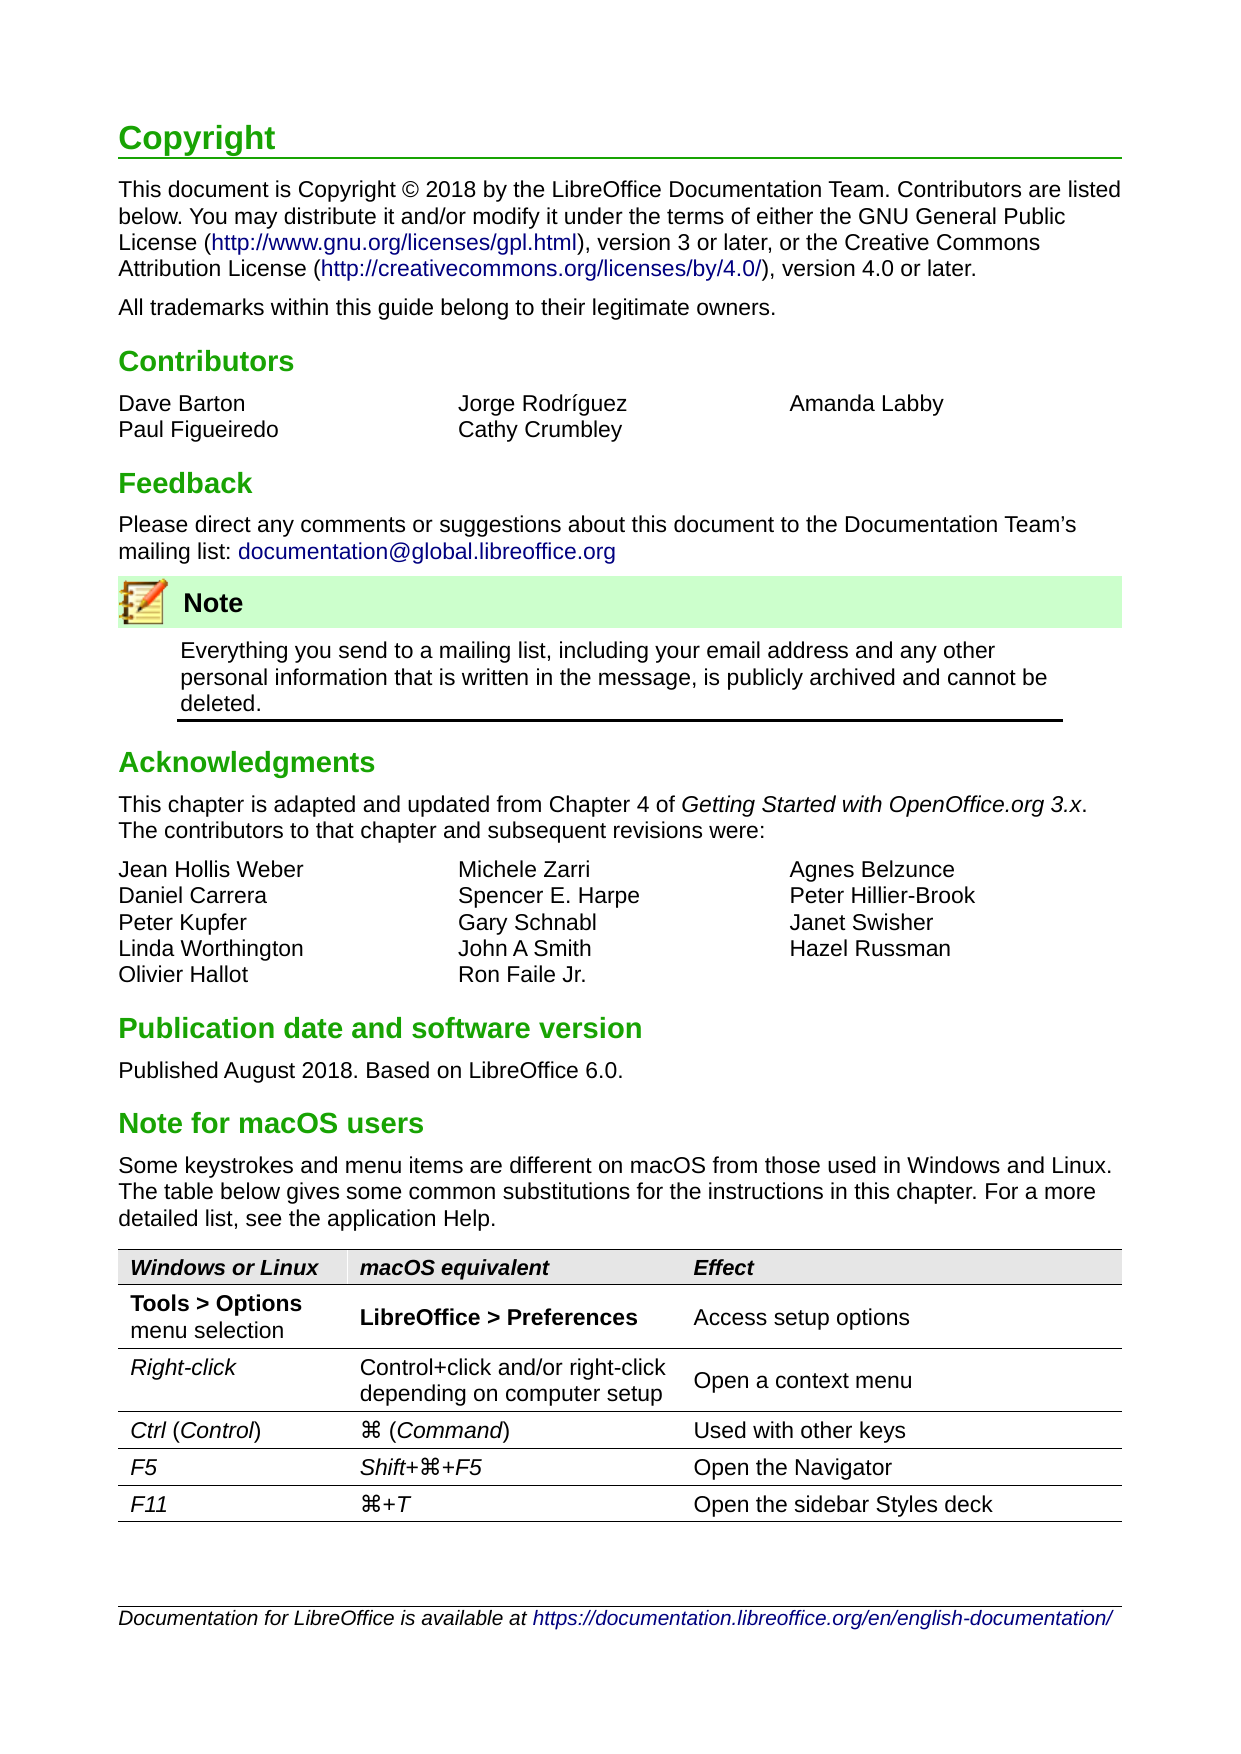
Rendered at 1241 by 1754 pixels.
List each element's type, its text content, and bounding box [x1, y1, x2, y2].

subtitle Contributors [118, 344, 1122, 378]
subtitle Copyright [118, 118, 1122, 157]
text All trademarks within this guide belong to their legitimate owners. [118, 294, 1122, 321]
subtitle Publication date and software version [118, 1011, 1122, 1045]
table_header Jean Hollis Weber [118, 856, 458, 882]
table_header Jorge Rodríguez [458, 390, 789, 416]
text Everything you send to a mailing list, including your email address and any other personal information that is written in the message, is publicly archived and cannot be deleted. [177, 634, 1063, 719]
table_cell Ctrl (Control) [118, 1412, 347, 1448]
table_header Windows or Linux [118, 1250, 347, 1284]
table_cell Paul Figueiredo [118, 416, 458, 442]
table_cell Gary Schnabl [458, 909, 789, 935]
table_cell Peter Kupfer [118, 909, 458, 935]
table_cell ⌘+T [348, 1486, 681, 1521]
table_header macOS equivalent [348, 1250, 681, 1284]
table_cell Ron Faile Jr. [458, 961, 789, 988]
table_cell Linda Worthington [118, 935, 458, 961]
table_cell LibreOffice > Preferences [348, 1285, 681, 1348]
table_cell Access setup options [681, 1285, 1122, 1348]
table_header Amanda Labby [789, 390, 1122, 416]
subtitle Acknowledgments [118, 745, 1122, 779]
subtitle Note for macOS users [118, 1107, 1122, 1140]
text Published August 2018. Based on LibreOffice 6.0. [118, 1057, 1122, 1083]
table_cell Right-click [118, 1349, 347, 1411]
table_cell Tools > Options menu selection [118, 1285, 347, 1348]
table_cell [789, 416, 1122, 442]
table_cell Open a context menu [681, 1349, 1122, 1411]
table_cell Open the Navigator [681, 1449, 1122, 1484]
table_cell F5 [118, 1449, 347, 1484]
table_cell Hazel Russman [789, 935, 1122, 961]
table_cell Open the sidebar Styles deck [681, 1486, 1122, 1521]
table_cell John A Smith [458, 935, 789, 961]
table_cell F11 [118, 1486, 347, 1521]
table_header Dave Barton [118, 390, 458, 416]
subtitle Feedback [118, 466, 1122, 499]
text This chapter is adapted and updated from Chapter 4 of Getting Started with OpenOffice.org 3.x. The contributors to that chapter and subsequent revisions were: [118, 791, 1122, 843]
table_header Effect [681, 1250, 1122, 1284]
table_cell [789, 961, 1122, 988]
table_cell ⌘ (Command) [348, 1412, 681, 1448]
picture [119, 577, 170, 628]
table_header Agnes Belzunce [789, 856, 1122, 882]
text Please direct any comments or suggestions about this document to the Documentation Team’s mailing list: documentation@global.libreoffice.org [118, 511, 1122, 564]
table_cell Janet Swisher [789, 909, 1122, 935]
table_cell Shift+⌘+F5 [348, 1449, 681, 1484]
table_cell Control+click and/or right-click depending on computer setup [348, 1349, 681, 1411]
table_cell Peter Hillier-Brook [789, 882, 1122, 908]
table_cell Spencer E. Harpe [458, 882, 789, 908]
table_cell Cathy Crumbley [458, 416, 789, 442]
table_header Michele Zarri [458, 856, 789, 882]
text Some keystrokes and menu items are different on macOS from those used in Windows and Linux. The table below gives some common substitutions for the instructions in this chapter. For a more detailed list, see the application Help. [118, 1152, 1122, 1231]
text This document is Copyright © 2018 by the LibreOffice Documentation Team. Contributors are listed below. You may distribute it and/or modify it under the terms of either the GNU General Public License (http://www.gnu.org/licenses/gpl.html), version 3 or later, or the Creative Commons Attribution License (http://creativecommons.org/licenses/by/4.0/), version 4.0 or later. [118, 176, 1122, 282]
table_cell Used with other keys [681, 1412, 1122, 1448]
subtitle Note [118, 576, 1122, 628]
table_cell Daniel Carrera [118, 882, 458, 908]
table_cell Olivier Hallot [118, 961, 458, 988]
